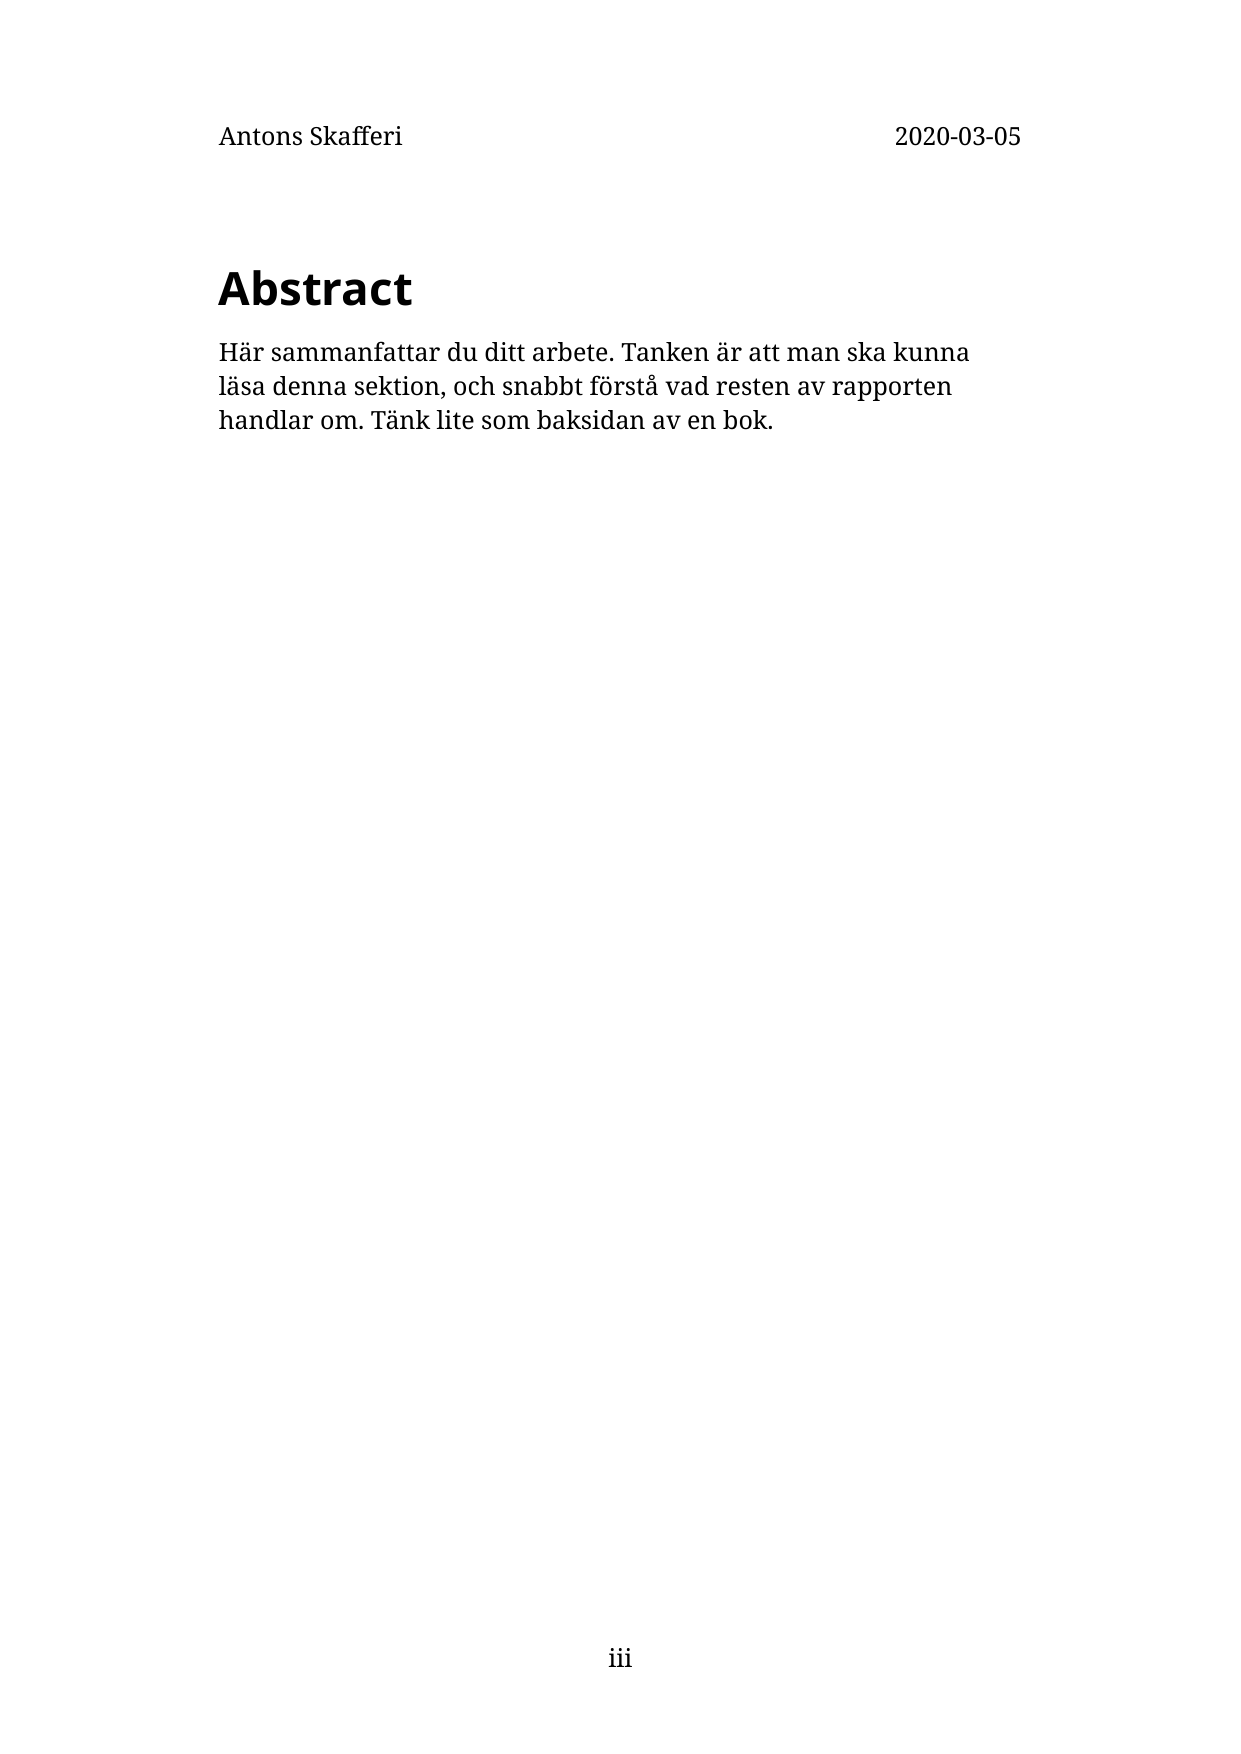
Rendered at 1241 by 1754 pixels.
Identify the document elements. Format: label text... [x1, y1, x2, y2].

subtitle Här sammanfattar du ditt arbete. Tanken är att man ska kunna läsa denna sektion, och snabbt förstå vad resten av rapporten handlar om. Tänk lite som baksidan av en bok. [218, 334, 1022, 437]
subtitle Abstract [218, 257, 1022, 319]
